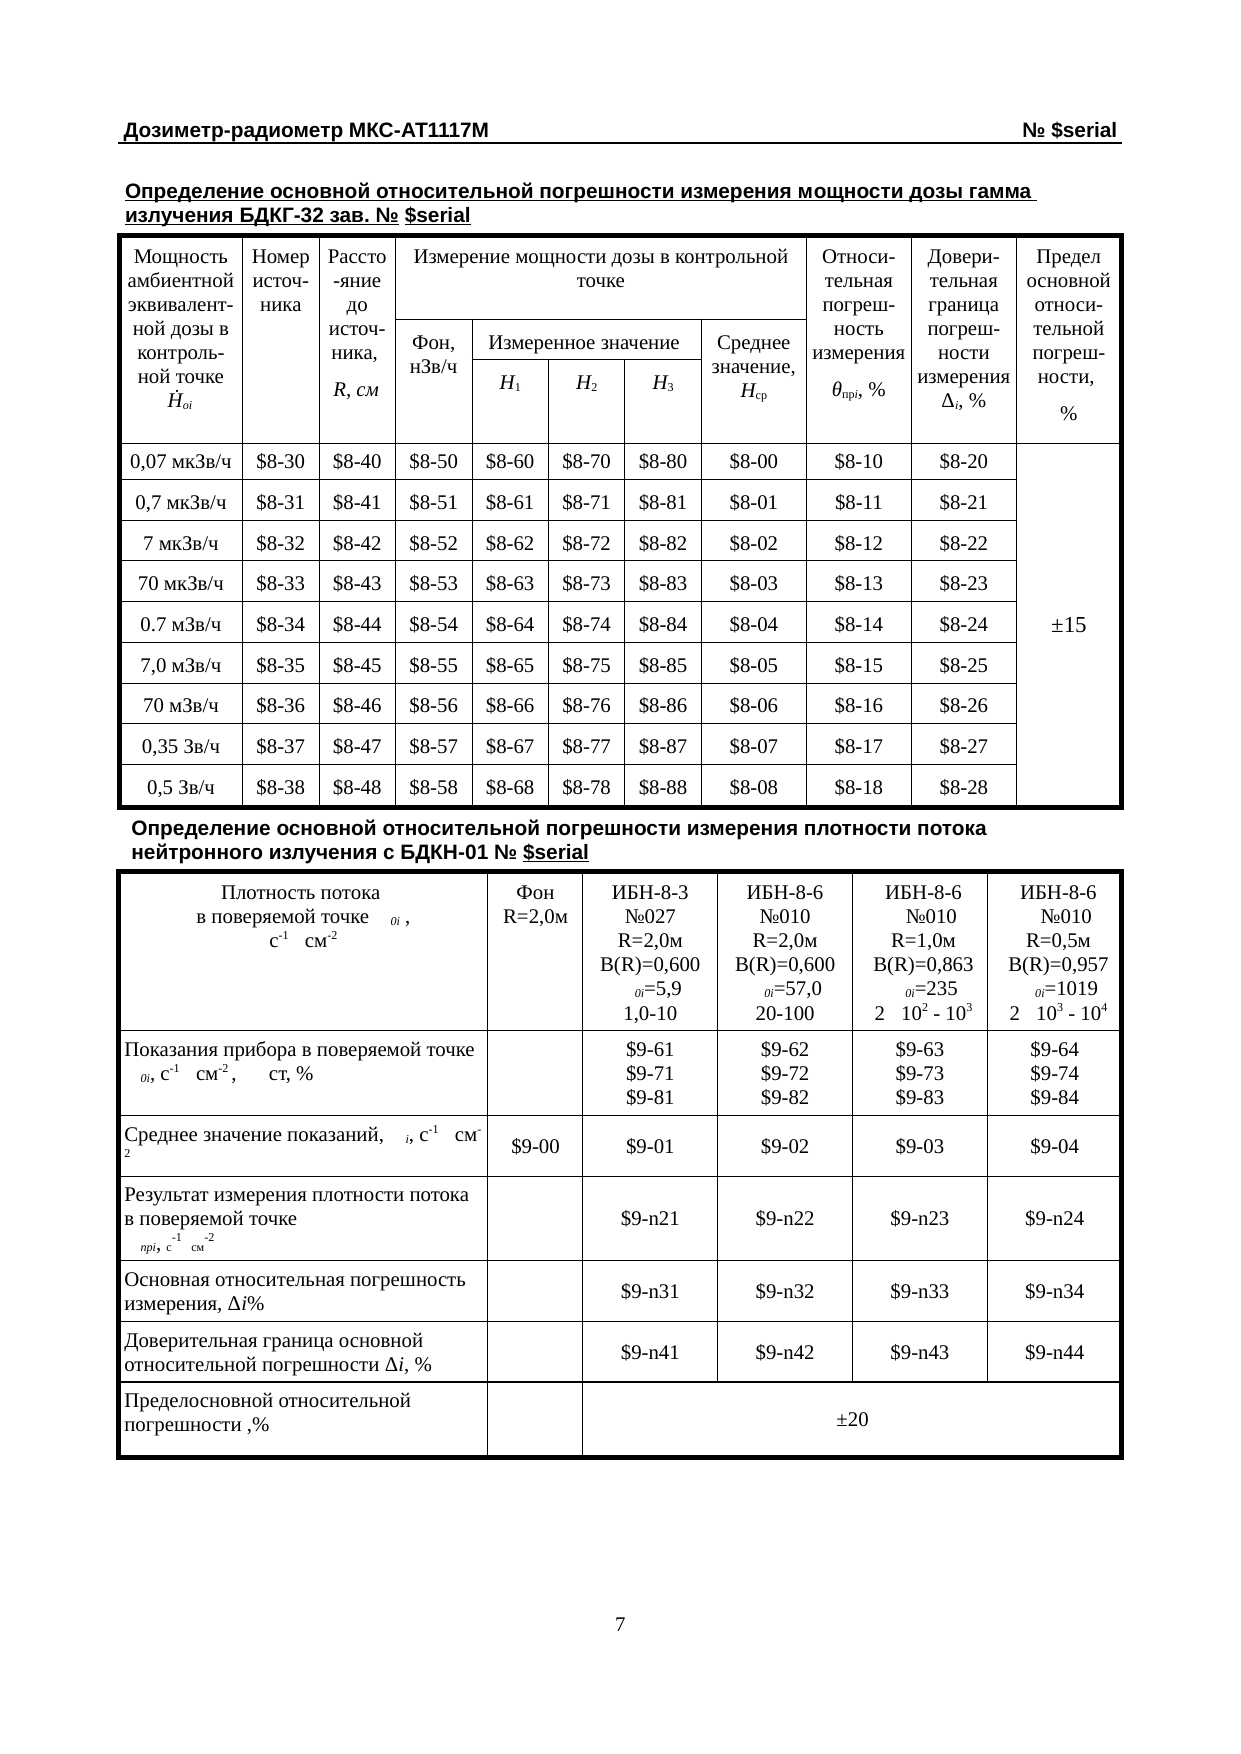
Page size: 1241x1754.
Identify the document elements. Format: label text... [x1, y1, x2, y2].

table_cell $8-38 [243, 765, 319, 804]
table_cell $8-01 [702, 480, 806, 519]
table_cell $8-02 [702, 521, 806, 560]
table_cell 7 мкЗв/ч [122, 521, 242, 560]
table_header Определение основной относительной погрешности измерения плотности потока нейтронного излучения с БДКН-01 № $serial [118, 810, 1122, 869]
table_cell Основная относительная погрешность измерения, Δi% [121, 1261, 487, 1321]
table_cell $8-18 [807, 765, 911, 804]
table_cell $8-86 [625, 684, 701, 723]
table_cell $9-01 [583, 1116, 717, 1176]
table_cell $8-03 [702, 561, 806, 601]
table_cell $8-72 [549, 521, 624, 560]
table_cell $8-11 [807, 480, 911, 519]
table_cell $8-47 [320, 724, 395, 764]
table_cell ИБН-8-6 №010 R=0,5м B(R)=0,957 0i=1019 2103 - 104 [988, 874, 1119, 1030]
table_cell $8-44 [320, 602, 395, 642]
table_cell $8-61 [473, 480, 548, 519]
table_cell Измерение мощности дозы в контрольной точке [396, 238, 806, 319]
table_cell $8-48 [320, 765, 395, 804]
table_cell $9-n32 [718, 1261, 852, 1321]
table_cell $8-52 [396, 521, 472, 560]
table_cell $8-84 [625, 602, 701, 642]
table_cell $8-27 [912, 724, 1016, 764]
table_cell H3 [625, 360, 701, 443]
table_cell $8-46 [320, 684, 395, 723]
table_cell $8-36 [243, 684, 319, 723]
table_cell $8-00 [702, 444, 806, 479]
table_cell Довери-тельная граница погреш-ности измерения Δi, % [912, 238, 1016, 443]
table_cell $8-20 [912, 444, 1016, 479]
table_cell Показания прибора в поверяемой точке 0i, с-1см-2 ,ст, % [121, 1031, 487, 1115]
table_cell $8-57 [396, 724, 472, 764]
table_cell $8-25 [912, 643, 1016, 682]
table_cell $8-32 [243, 521, 319, 560]
table_cell $8-42 [320, 521, 395, 560]
table_cell H1 [473, 360, 548, 443]
table_cell $8-60 [473, 444, 548, 479]
table_cell [488, 1261, 582, 1321]
table_cell $8-28 [912, 765, 1016, 804]
table_cell Среднее значение показаний, i, с-1см-2 [121, 1116, 487, 1176]
table_cell $8-65 [473, 643, 548, 682]
table_cell [488, 1383, 582, 1454]
table_cell $8-63 [473, 561, 548, 601]
table_cell $8-22 [912, 521, 1016, 560]
table_cell $8-64 [473, 602, 548, 642]
table_cell $9-n43 [853, 1322, 987, 1381]
table_cell $9-n42 [718, 1322, 852, 1381]
table_cell $8-71 [549, 480, 624, 519]
table_cell $8-17 [807, 724, 911, 764]
table_cell ИБН-8-3 №027 R=2,0м B(R)=0,600 0i=5,9 1,0-10 [583, 874, 717, 1030]
table_cell $8-45 [320, 643, 395, 682]
table_cell $9-n44 [988, 1322, 1119, 1381]
table_cell 70 мкЗв/ч [122, 561, 242, 601]
table_cell $9-n41 [583, 1322, 717, 1381]
table_cell 0.7 мЗв/ч [122, 602, 242, 642]
table_cell $8-16 [807, 684, 911, 723]
table_cell $8-43 [320, 561, 395, 601]
table_cell 70 мЗв/ч [122, 684, 242, 723]
table_cell $8-87 [625, 724, 701, 764]
table_cell $8-14 [807, 602, 911, 642]
table_cell $8-21 [912, 480, 1016, 519]
table_cell Предел основной относи-тельной погреш-ности, % [1017, 238, 1119, 443]
table_cell $8-78 [549, 765, 624, 804]
table_cell $8-68 [473, 765, 548, 804]
table_cell ИБН-8-6 №010 R=2,0м B(R)=0,600 0i=57,0 20-100 [718, 874, 852, 1030]
table_cell Плотность потока в поверяемой точке 0i , с-1см-2 [121, 874, 487, 1030]
table_cell 7,0 мЗв/ч [122, 643, 242, 682]
table_cell Измеренное значение [473, 320, 701, 359]
table_cell $9-00 [488, 1116, 582, 1176]
table_cell $8-34 [243, 602, 319, 642]
table_cell $9-n24 [988, 1177, 1119, 1260]
table_cell $8-37 [243, 724, 319, 764]
table_cell $8-88 [625, 765, 701, 804]
table_cell [488, 1031, 582, 1115]
table_cell $8-51 [396, 480, 472, 519]
table_cell [488, 1177, 582, 1260]
table_cell $8-35 [243, 643, 319, 682]
table_cell $8-54 [396, 602, 472, 642]
table_cell $8-41 [320, 480, 395, 519]
table_cell $8-07 [702, 724, 806, 764]
table_cell $8-74 [549, 602, 624, 642]
table_cell $9-04 [988, 1116, 1119, 1176]
table_cell Фон R=2,0м [488, 874, 582, 1030]
table_cell $8-33 [243, 561, 319, 601]
table_cell $8-26 [912, 684, 1016, 723]
table_cell $9-n23 [853, 1177, 987, 1260]
table_cell $8-62 [473, 521, 548, 560]
table_cell $8-30 [243, 444, 319, 479]
table_cell $9-02 [718, 1116, 852, 1176]
table_cell $8-10 [807, 444, 911, 479]
table_cell Рассто-яние до источ-ника, R, см [320, 238, 395, 443]
table_cell $9-n22 [718, 1177, 852, 1260]
table_cell Доверительная граница основной относительной погрешности Δi, % [121, 1322, 487, 1381]
table_cell $9-03 [853, 1116, 987, 1176]
table_cell $9-n34 [988, 1261, 1119, 1321]
table_cell Относи-тельная погреш-ность измерения θпрi, % [807, 238, 911, 443]
table_cell $8-66 [473, 684, 548, 723]
table_cell $8-24 [912, 602, 1016, 642]
table_cell Фон, нЗв/ч [396, 320, 472, 443]
table_cell $8-31 [243, 480, 319, 519]
table_cell 0,35 Зв/ч [122, 724, 242, 764]
table_cell $8-04 [702, 602, 806, 642]
table_cell $9-61 $9-71 $9-81 [583, 1031, 717, 1115]
table_cell $8-85 [625, 643, 701, 682]
table_cell $8-56 [396, 684, 472, 723]
table_cell $8-13 [807, 561, 911, 601]
table_cell $8-82 [625, 521, 701, 560]
table_cell $8-06 [702, 684, 806, 723]
table_cell Номер источ-ника [243, 238, 319, 443]
table_cell $8-67 [473, 724, 548, 764]
table_cell $8-05 [702, 643, 806, 682]
table_cell $8-55 [396, 643, 472, 682]
table_cell ±15 [1017, 444, 1119, 804]
table_cell $8-81 [625, 480, 701, 519]
table_cell $8-77 [549, 724, 624, 764]
table_cell Среднее значение, Hср [702, 320, 806, 443]
table_cell 0,5 Зв/ч [122, 765, 242, 804]
table_cell [488, 1322, 582, 1381]
table_header Определение основной относительной погрешности измерения мощности дозы гамма излучения БДКГ-32 зав. № $serial [119, 174, 1121, 233]
table_cell $8-75 [549, 643, 624, 682]
table_cell ИБН-8-6 №010 R=1,0м B(R)=0,863 0i=235 2102 - 103 [853, 874, 987, 1030]
table_cell $8-15 [807, 643, 911, 682]
table_cell ±20 [583, 1383, 1119, 1454]
table_cell H2 [549, 360, 624, 443]
table_cell $8-83 [625, 561, 701, 601]
table_cell $9-n33 [853, 1261, 987, 1321]
table_cell 0,07 мкЗв/ч [122, 444, 242, 479]
table_cell $8-12 [807, 521, 911, 560]
table_cell $9-n31 [583, 1261, 717, 1321]
table_cell $9-64 $9-74 $9-84 [988, 1031, 1119, 1115]
table_cell Результат измерения плотности потока в поверяемой точке npi, с-1см-2 [121, 1177, 487, 1260]
table_cell $8-80 [625, 444, 701, 479]
table_cell $8-76 [549, 684, 624, 723]
table_cell $8-53 [396, 561, 472, 601]
table_cell $9-63 $9-73 $9-83 [853, 1031, 987, 1115]
table_cell $8-58 [396, 765, 472, 804]
table_cell Мощность амбиентной эквивалент-ной дозы в контроль-ной точке Ḣoi [122, 238, 242, 443]
table_cell $8-23 [912, 561, 1016, 601]
table_cell $8-50 [396, 444, 472, 479]
table_cell $8-08 [702, 765, 806, 804]
table_cell $9-62 $9-72 $9-82 [718, 1031, 852, 1115]
table_cell Пределосновной относительной погрешности ,% [121, 1383, 487, 1454]
table_cell $8-40 [320, 444, 395, 479]
table_cell $8-73 [549, 561, 624, 601]
table_cell 0,7 мкЗв/ч [122, 480, 242, 519]
table_cell $9-n21 [583, 1177, 717, 1260]
table_cell $8-70 [549, 444, 624, 479]
